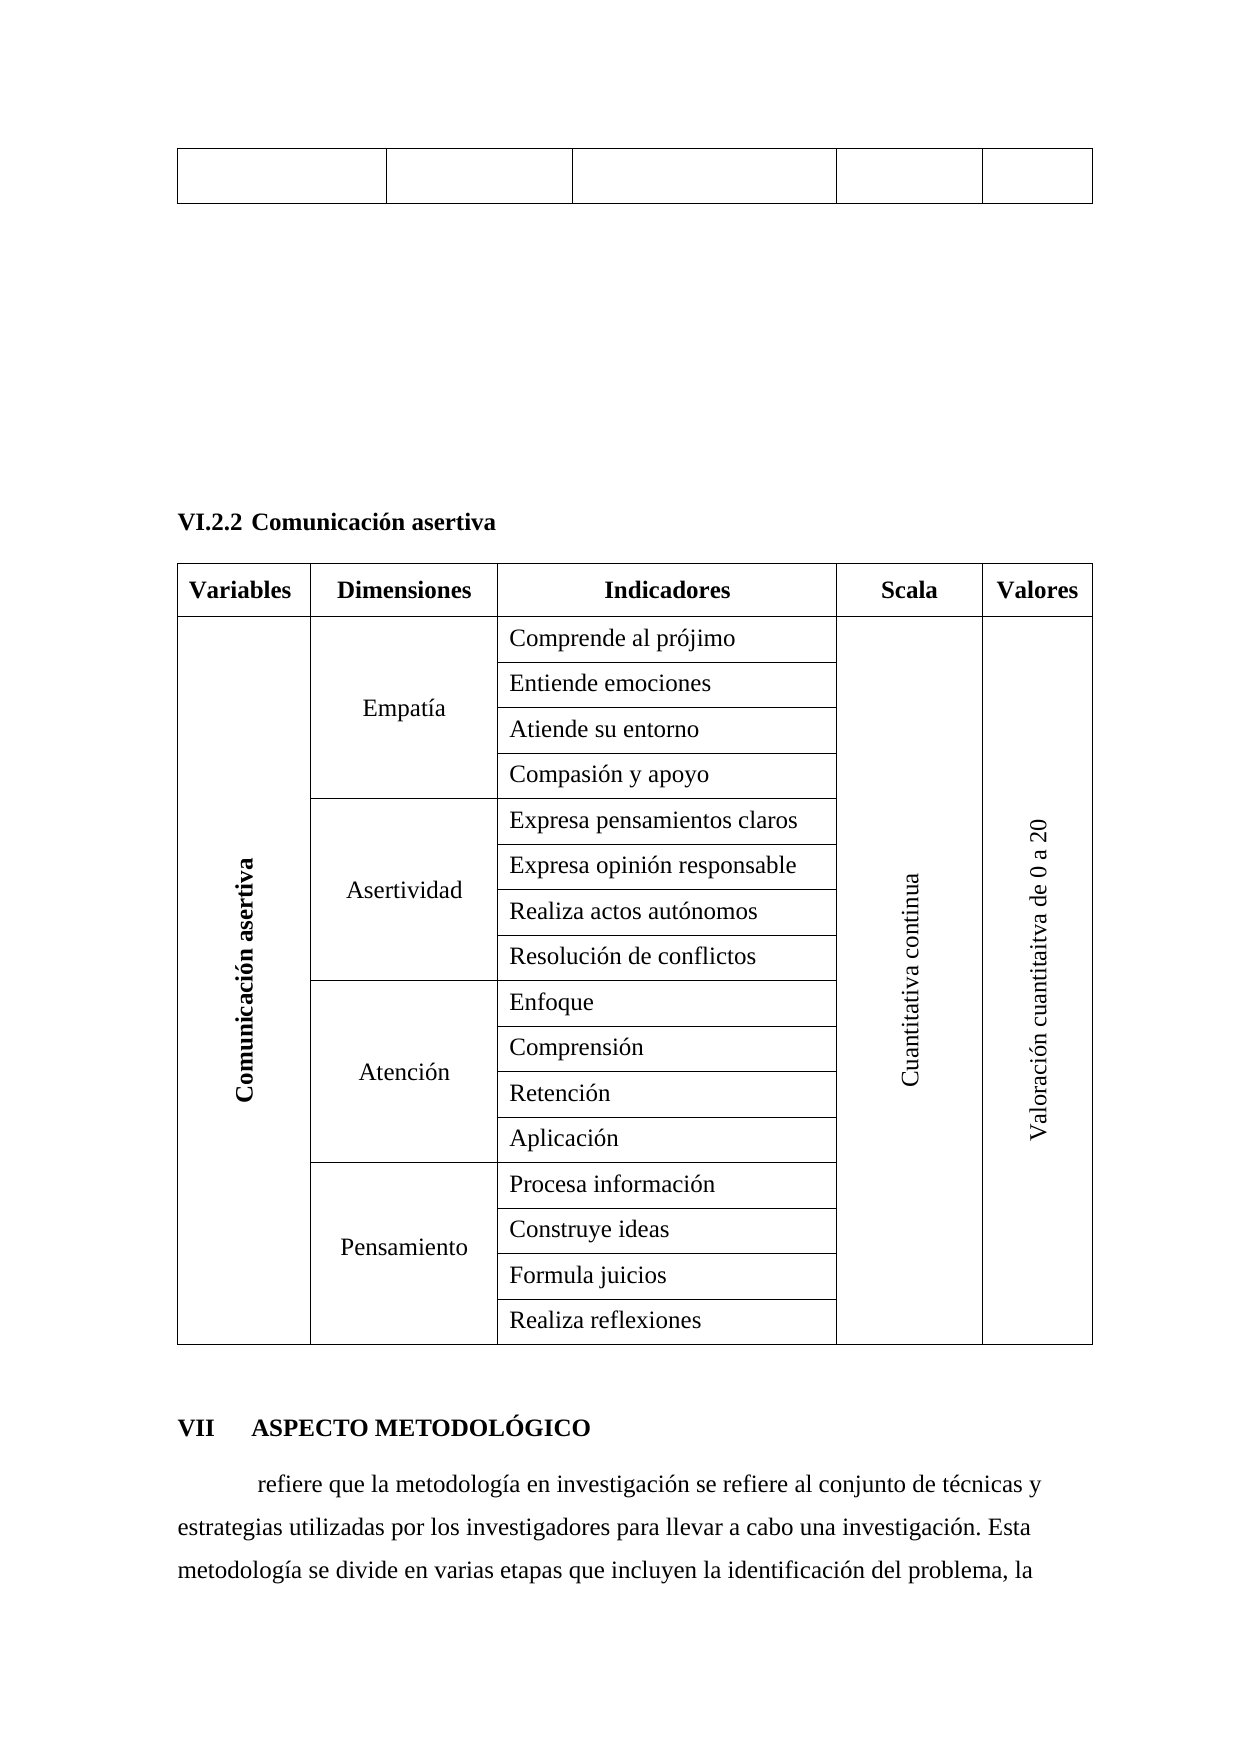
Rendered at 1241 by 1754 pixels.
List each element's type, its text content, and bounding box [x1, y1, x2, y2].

table_cell Realiza actos autónomos [498, 890, 836, 935]
table_cell Compasión y apoyo [498, 754, 836, 798]
table_cell Retención [498, 1072, 836, 1117]
table_header Dimensiones [311, 564, 497, 616]
table_cell Entiende emociones [498, 663, 836, 707]
table_cell Procesa información [498, 1163, 836, 1208]
table_cell Atención [311, 981, 497, 1162]
table_header Valores [983, 564, 1092, 616]
table_cell Valoración cuantitaitva de 0 a 20 [983, 617, 1092, 1344]
table_header Scala [837, 564, 982, 616]
table_cell Comprensión [498, 1027, 836, 1071]
table_cell Asertividad [311, 799, 497, 980]
table_cell Formula juicios [498, 1254, 836, 1299]
table_cell Cuantitativa continua [837, 617, 982, 1344]
table_cell Pensamiento [311, 1163, 497, 1344]
table_cell Comunicación asertiva [178, 617, 310, 1344]
subtitle ASPECTO METODOLÓGICO [177, 1413, 1093, 1442]
table_cell Construye ideas [498, 1209, 836, 1253]
table_cell Comprende al prójimo [498, 617, 836, 662]
table_cell Empatía [311, 617, 497, 798]
table_header Variables [178, 564, 310, 616]
text refiere que la metodología en investigación se refiere al conjunto de técnicas y estrategias utilizadas por los investigadores para llevar a cabo una investigación. Esta metodología se divide en varias etapas que incluyen la identificación del problema, la [177, 1469, 1093, 1584]
table_cell Expresa opinión responsable [498, 845, 836, 889]
table_cell Expresa pensamientos claros [498, 799, 836, 844]
table_cell Enfoque [498, 981, 836, 1026]
table_header Indicadores [498, 564, 836, 616]
subtitle Comunicación asertiva [177, 507, 1093, 536]
table_cell Realiza reflexiones [498, 1300, 836, 1344]
table_cell Resolución de conflictos [498, 936, 836, 980]
table_cell Atiende su entorno [498, 708, 836, 753]
table_cell Aplicación [498, 1118, 836, 1162]
table_cell [573, 149, 836, 203]
